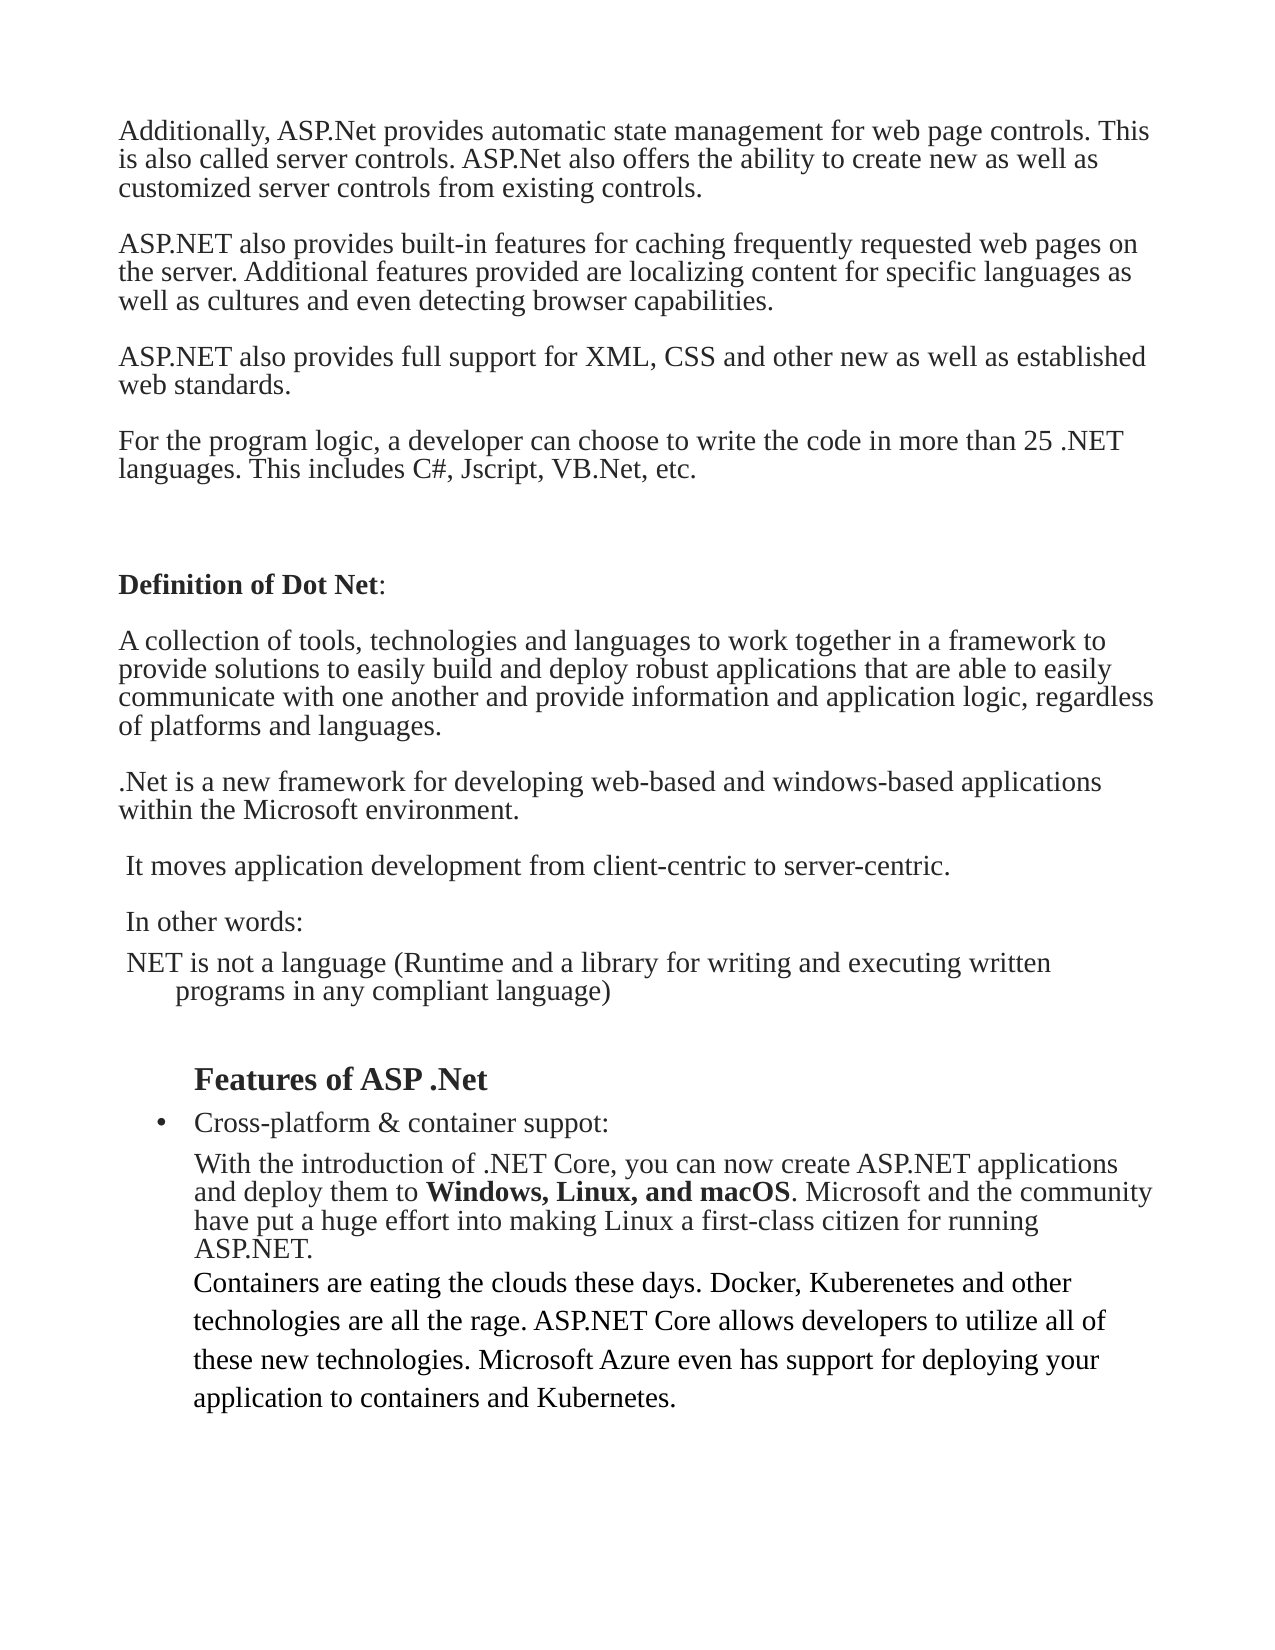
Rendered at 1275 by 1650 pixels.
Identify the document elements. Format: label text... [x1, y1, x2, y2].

title For the program logic, a developer can choose to write the code in more than 25 .NET languages. This includes C#, Jscript, VB.Net, etc. [118, 427, 1157, 484]
title NET is not a language (Runtime and a library for writing and executing written programs in any compliant language) [119, 949, 1157, 1006]
title ASP.NET also provides full support for XML, CSS and other new as well as established web standards. [118, 343, 1157, 400]
list With the introduction of .NET Core, you can now create ASP.NET applications and deploy them to Windows, Linux, and macOS. Microsoft and the community have put a huge effort into making Linux a first-class citizen for running ASP.NET. [156, 1151, 1157, 1265]
title In other words: [118, 908, 1157, 937]
title Cross-platform & container suppot: [156, 1110, 1157, 1138]
title ASP.NET also provides built-in features for caching frequently requested web pages on the server. Additional features provided are localizing content for specific languages as well as cultures and even detecting browser capabilities. [118, 231, 1157, 316]
title It moves application development from client-centric to server-centric. [118, 853, 1157, 881]
title Additionally, ASP.Net provides automatic state management for web page controls. This is also called server controls. ASP.Net also offers the ability to create new as well as customized server controls from existing controls. [118, 118, 1157, 204]
title Features of ASP .Net [156, 1065, 1157, 1097]
title Definition of Dot Net: [118, 572, 1157, 601]
title A collection of tools, technologies and languages to work together in a framework to provide solutions to easily build and deploy robust applications that are able to easily communicate with one another and provide information and application logic, regardless of platforms and languages. [118, 628, 1157, 742]
text Containers are eating the clouds these days. Docker, Kuberenetes and other technologies are all the rage. ASP.NET Core allows developers to utilize all of these new technologies. Microsoft Azure even has support for deploying your application to containers and Kubernetes. [118, 1265, 1157, 1414]
title .Net is a new framework for developing web-based and windows-based applications within the Microsoft environment. [118, 769, 1157, 826]
